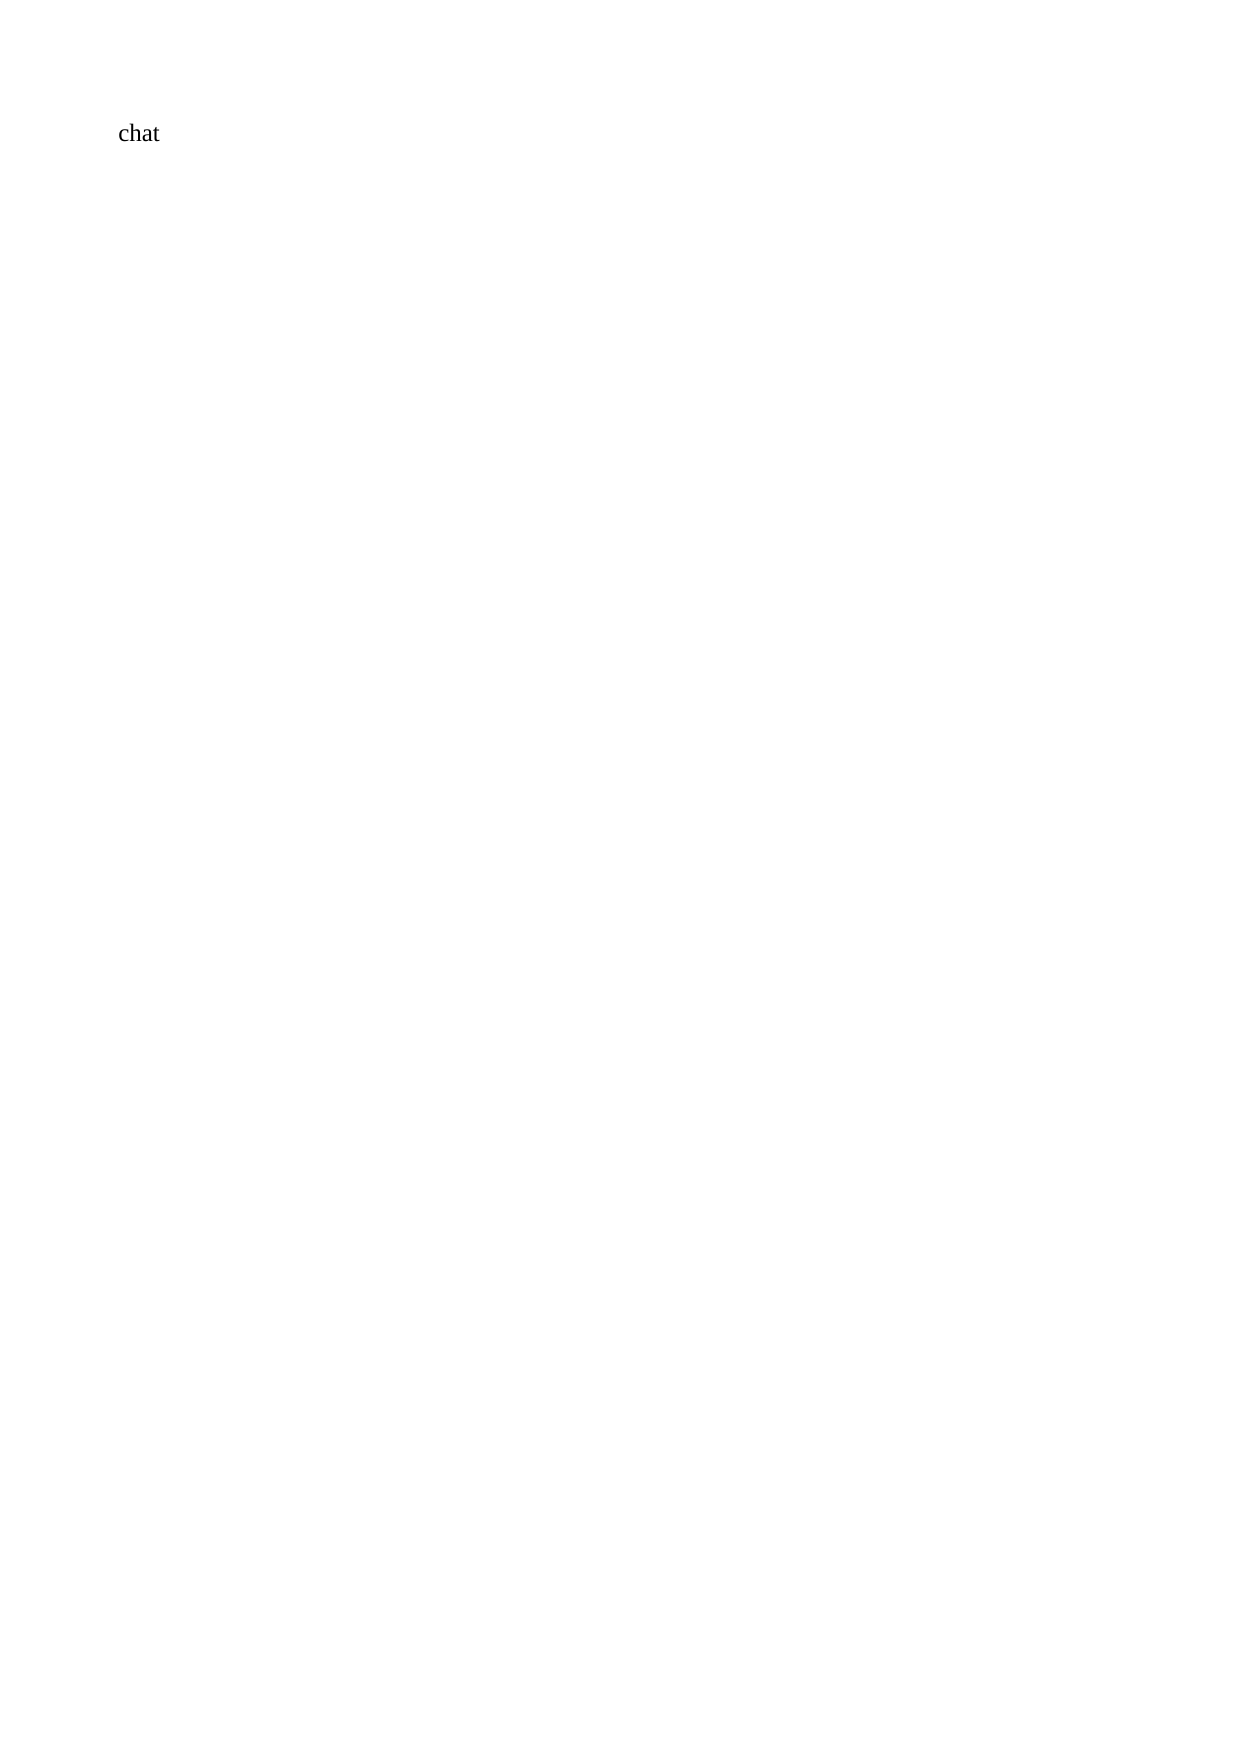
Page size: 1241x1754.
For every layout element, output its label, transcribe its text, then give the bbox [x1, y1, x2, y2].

text chat [118, 118, 1122, 147]
